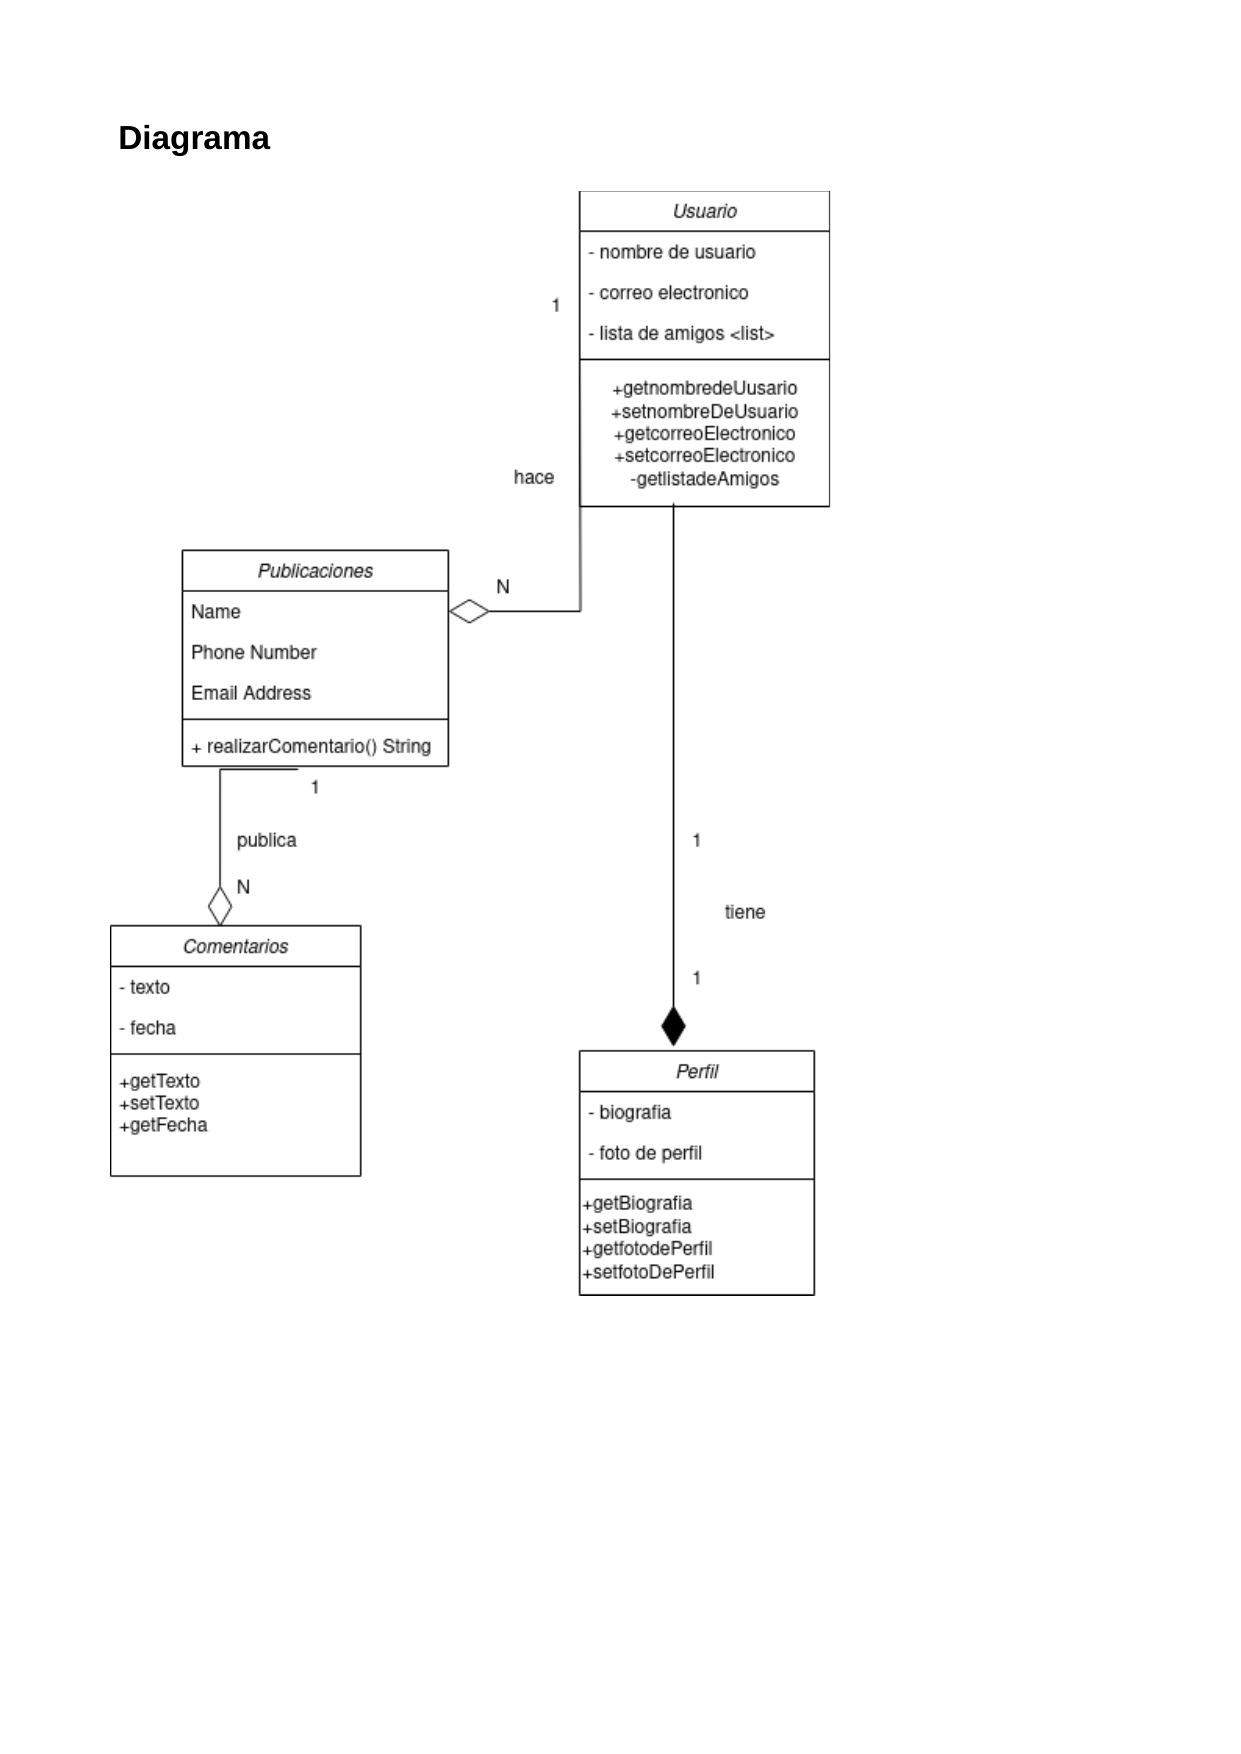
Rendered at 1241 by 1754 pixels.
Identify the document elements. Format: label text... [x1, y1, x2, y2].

picture [110, 191, 831, 1296]
subtitle Diagrama [118, 118, 1122, 157]
